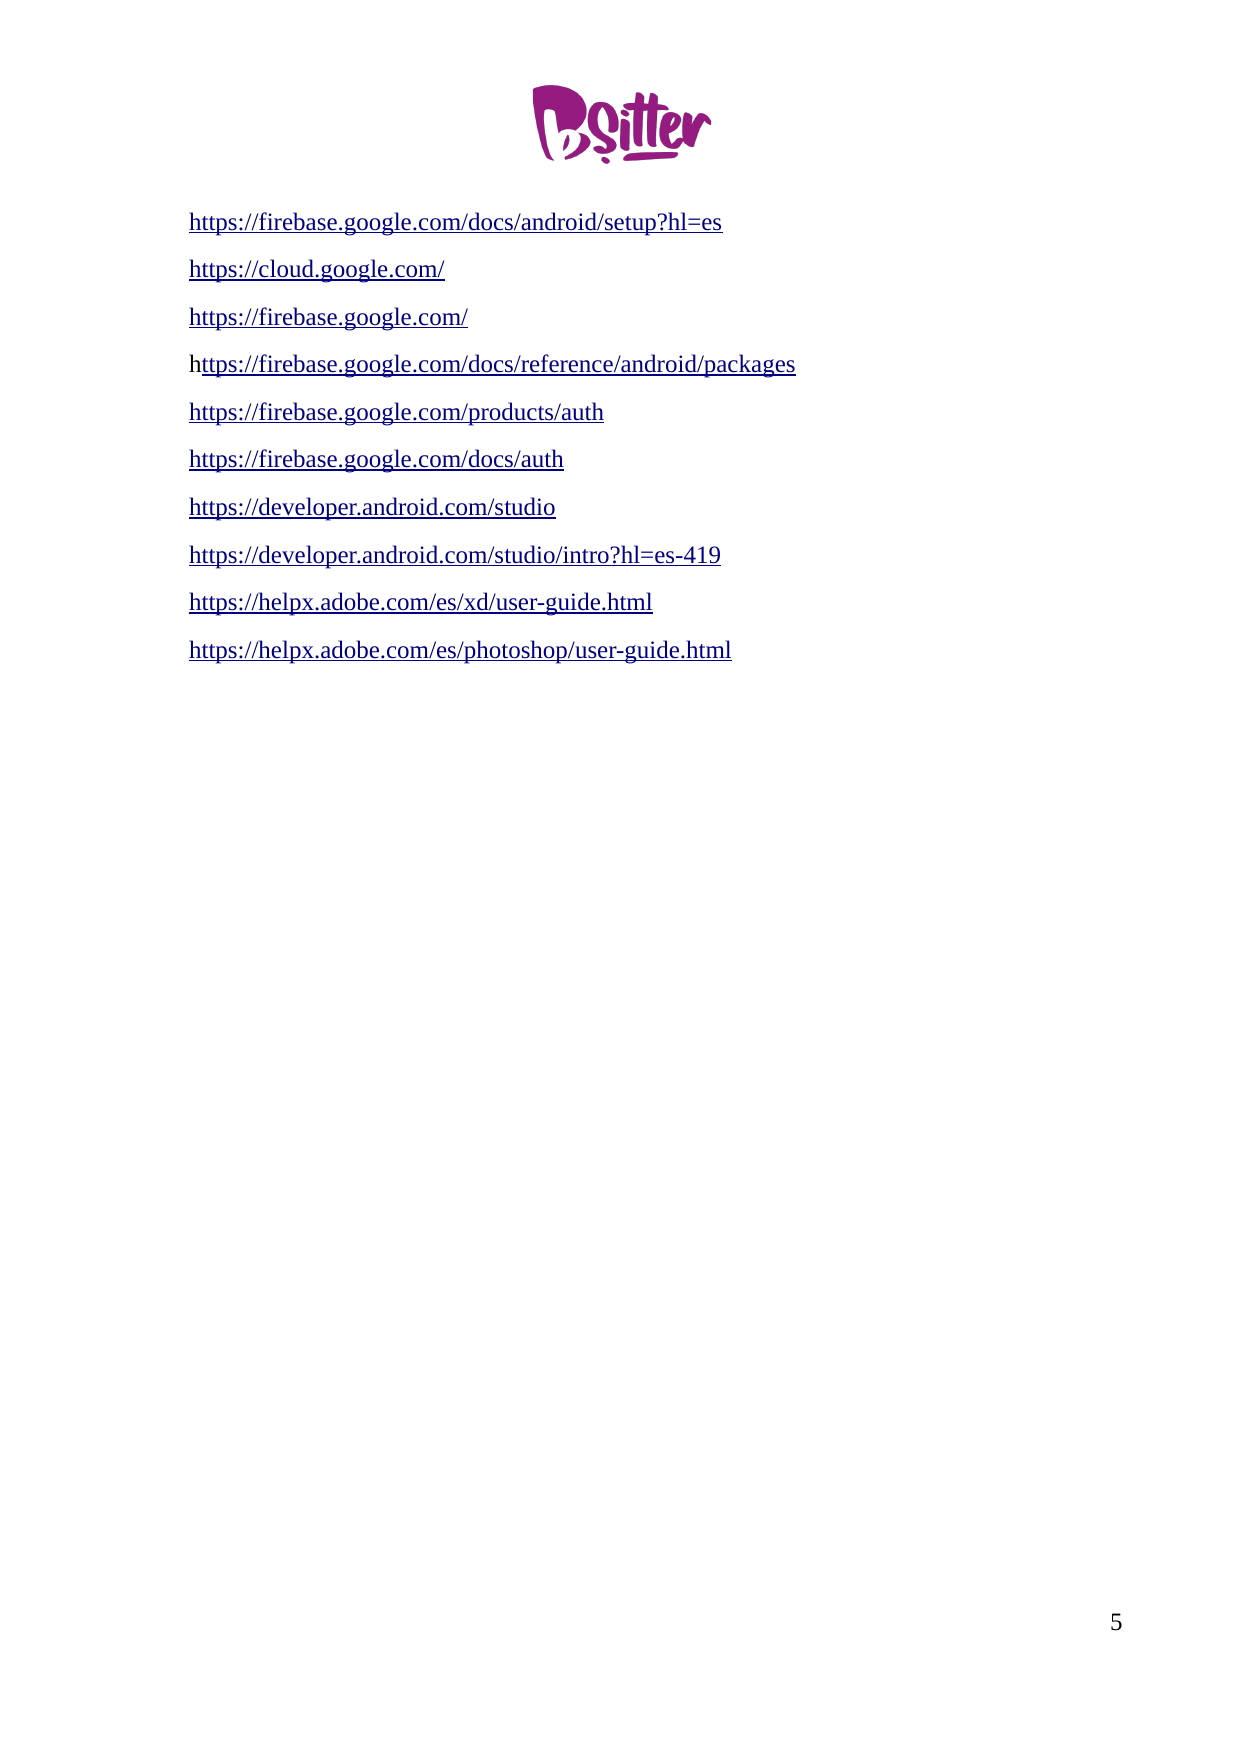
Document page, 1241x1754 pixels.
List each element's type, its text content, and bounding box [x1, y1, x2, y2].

text https://helpx.adobe.com/es/xd/user-guide.html [189, 587, 1122, 616]
text https://developer.android.com/studio [189, 492, 1122, 521]
text https://developer.android.com/studio/intro?hl=es-419 [189, 540, 1122, 568]
text https://helpx.adobe.com/es/photoshop/user-guide.html [189, 635, 1122, 664]
text https://firebase.google.com/products/auth [189, 397, 1122, 426]
picture [532, 85, 712, 164]
text https://firebase.google.com/ [189, 302, 1122, 331]
text https://firebase.google.com/docs/reference/android/packages [189, 349, 1122, 378]
text https://firebase.google.com/docs/android/setup?hl=es [189, 207, 1122, 235]
text https://firebase.google.com/docs/auth [189, 444, 1122, 473]
text https://cloud.google.com/ [189, 254, 1122, 283]
